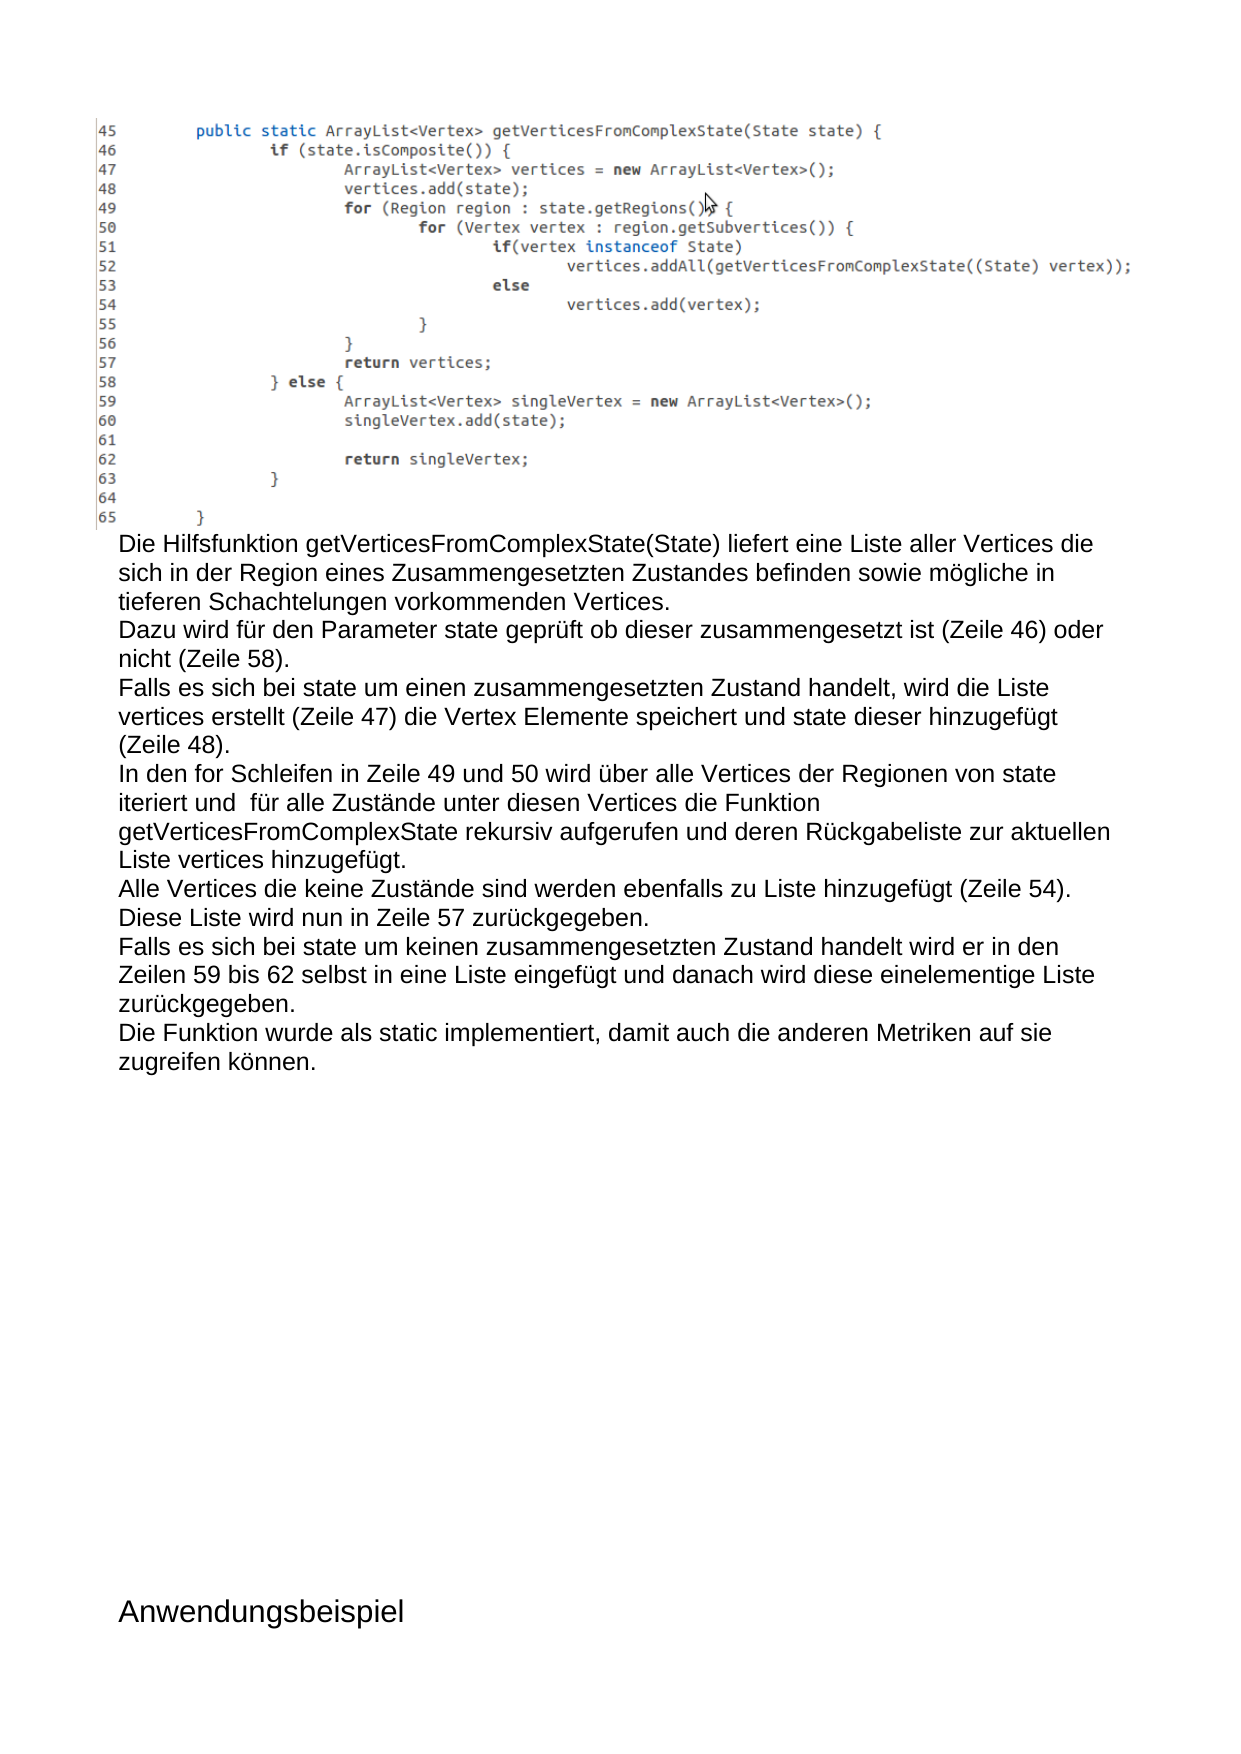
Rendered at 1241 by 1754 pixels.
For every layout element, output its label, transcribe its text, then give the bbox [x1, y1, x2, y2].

text In den for Schleifen in Zeile 49 und 50 wird über alle Vertices der Regionen von state iteriert und für alle Zustände unter diesen Vertices die Funktion getVerticesFromComplexState rekursiv aufgerufen und deren Rückgabeliste zur aktuellen Liste vertices hinzugefügt. [118, 759, 1122, 874]
text Diese Liste wird nun in Zeile 57 zurückgegeben. [118, 903, 1122, 932]
text Dazu wird für den Parameter state geprüft ob dieser zusammengesetzt ist (Zeile 46) oder nicht (Zeile 58). [118, 615, 1122, 673]
text Die Hilfsfunktion getVerticesFromComplexState(State) liefert eine Liste aller Vertices die sich in der Region eines Zusammengesetzten Zustandes befinden sowie mögliche in tieferen Schachtelungen vorkommenden Vertices. [118, 530, 1122, 615]
text Alle Vertices die keine Zustände sind werden ebenfalls zu Liste hinzugefügt (Zeile 54). [118, 874, 1122, 903]
text Falls es sich bei state um keinen zusammengesetzten Zustand handelt wird er in den Zeilen 59 bis 62 selbst in eine Liste eingefügt und danach wird diese einelementige Liste zurückgegeben. [118, 932, 1122, 1018]
text Die Funktion wurde als static implementiert, damit auch die anderen Metriken auf sie zugreifen können. [118, 1018, 1122, 1075]
text Anwendungsbeispiel [118, 1593, 1122, 1629]
picture [95, 118, 1146, 530]
text Falls es sich bei state um einen zusammengesetzten Zustand handelt, wird die Liste vertices erstellt (Zeile 47) die Vertex Elemente speichert und state dieser hinzugefügt (Zeile 48). [118, 673, 1122, 759]
